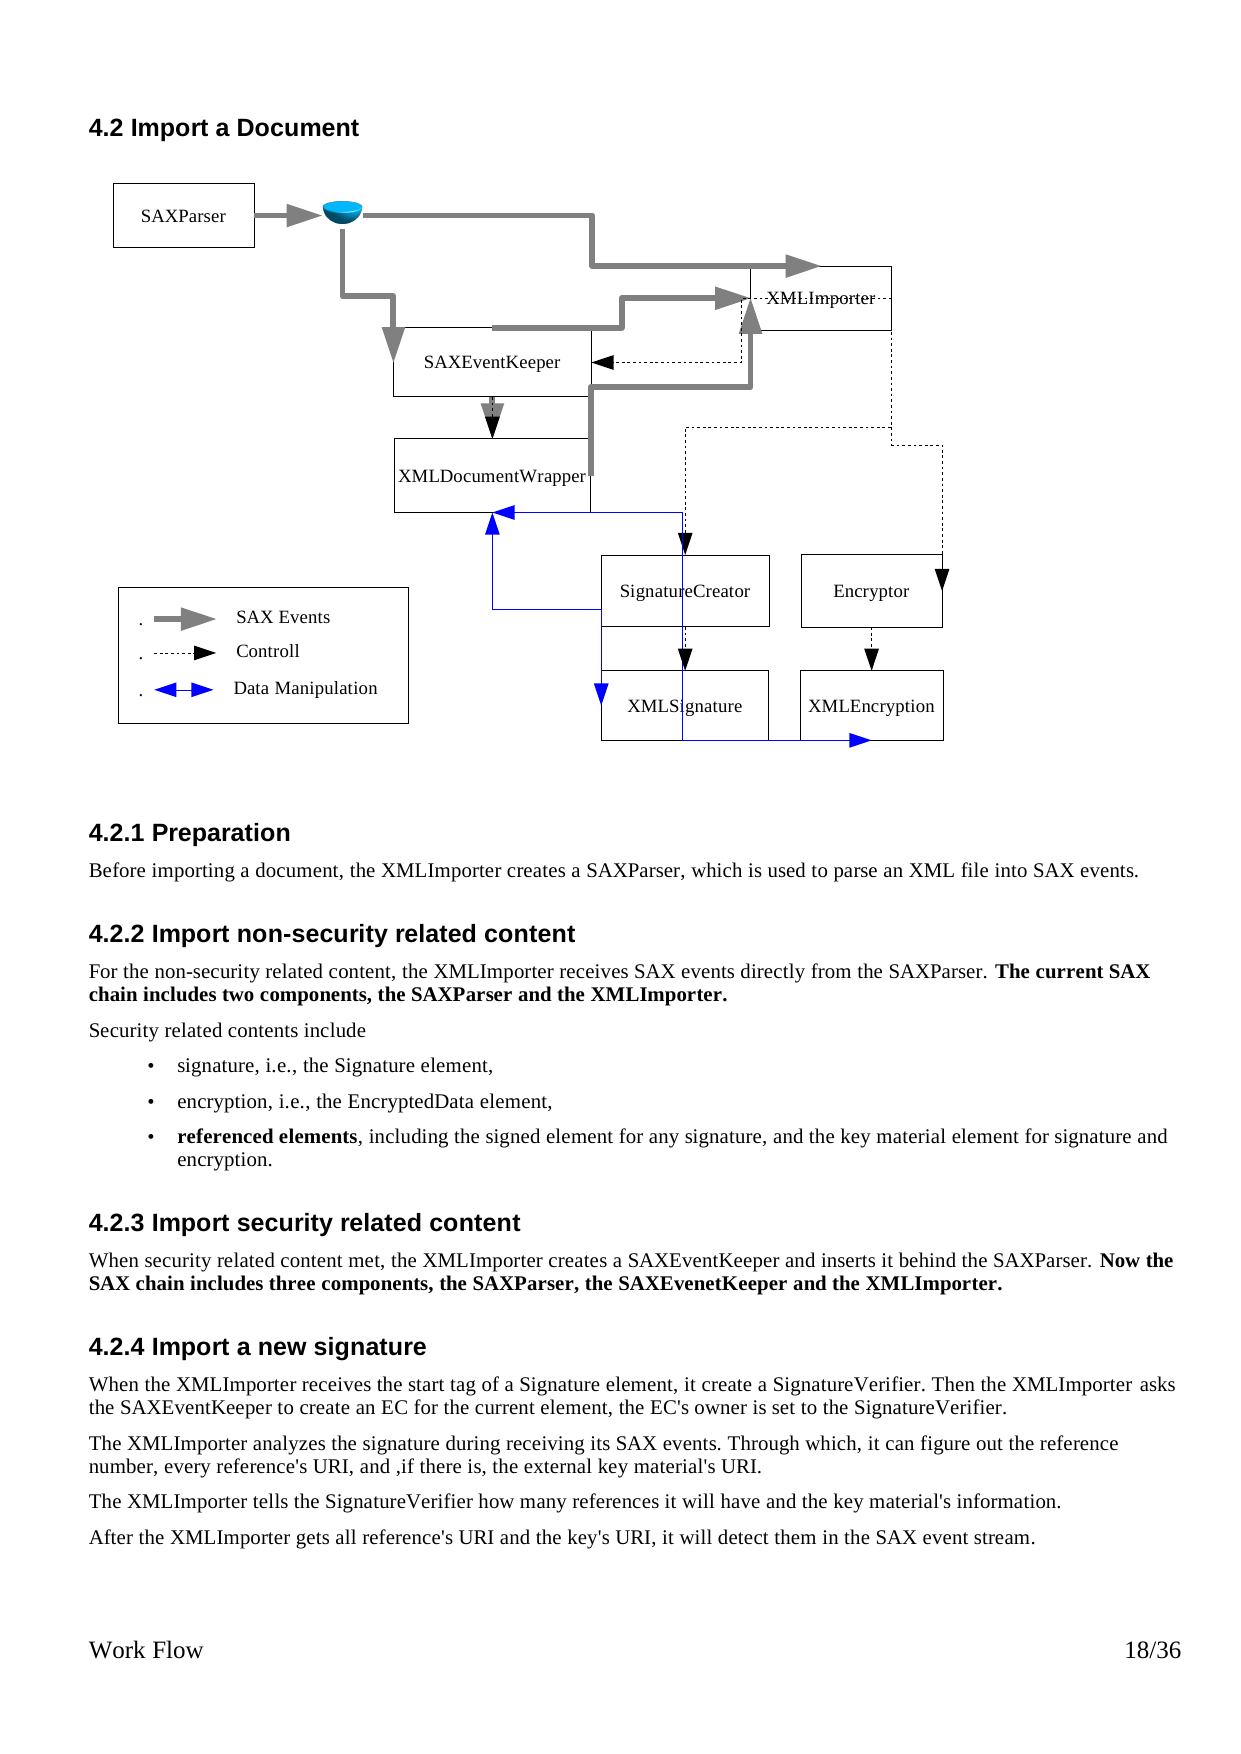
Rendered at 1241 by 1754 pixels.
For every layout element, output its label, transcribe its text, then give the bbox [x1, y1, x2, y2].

list referenced elements, including the signed element for any signature, and the key material element for signature and encryption. [148, 1125, 1181, 1171]
text Security related contents include [88, 1018, 1181, 1042]
text When security related content met, the XMLImporter creates a SAXEventKeeper and inserts it behind the SAXParser. Now the SAX chain includes three components, the SAXParser, the SAXEvenetKeeper and the XMLImporter. [88, 1249, 1181, 1295]
text After the XMLImporter gets all reference's URI and the key's URI, it will detect them in the SAX event stream. [88, 1526, 1181, 1549]
subtitle Import a Document [88, 113, 1181, 142]
subtitle Import non-security related content [88, 919, 1181, 947]
subtitle Preparation [88, 818, 1181, 846]
text The XMLImporter tells the SignatureVerifier how many references it will have and the key material's information. [88, 1490, 1181, 1513]
text The XMLImporter analyzes the signature during receiving its SAX events. Through which, it can figure out the reference number, every reference's URI, and ,if there is, the external key material's URI. [88, 1432, 1181, 1478]
list signature, i.e., the Signature element, [148, 1054, 1181, 1077]
text For the non-security related content, the XMLImporter receives SAX events directly from the SAXParser. The current SAX chain includes two components, the SAXParser and the XMLImporter. [88, 960, 1181, 1006]
list encryption, i.e., the EncryptedData element, [148, 1089, 1181, 1113]
subtitle Import a new signature [88, 1333, 1181, 1361]
text Before importing a document, the XMLImporter creates a SAXParser, which is used to parse an XML file into SAX events. [88, 859, 1181, 882]
text When the XMLImporter receives the start tag of a Signature element, it create a SignatureVerifier. Then the XMLImporter asks the SAXEventKeeper to create an EC for the current element, the EC's owner is set to the SignatureVerifier. [88, 1373, 1181, 1419]
subtitle Import security related content [88, 1209, 1181, 1237]
